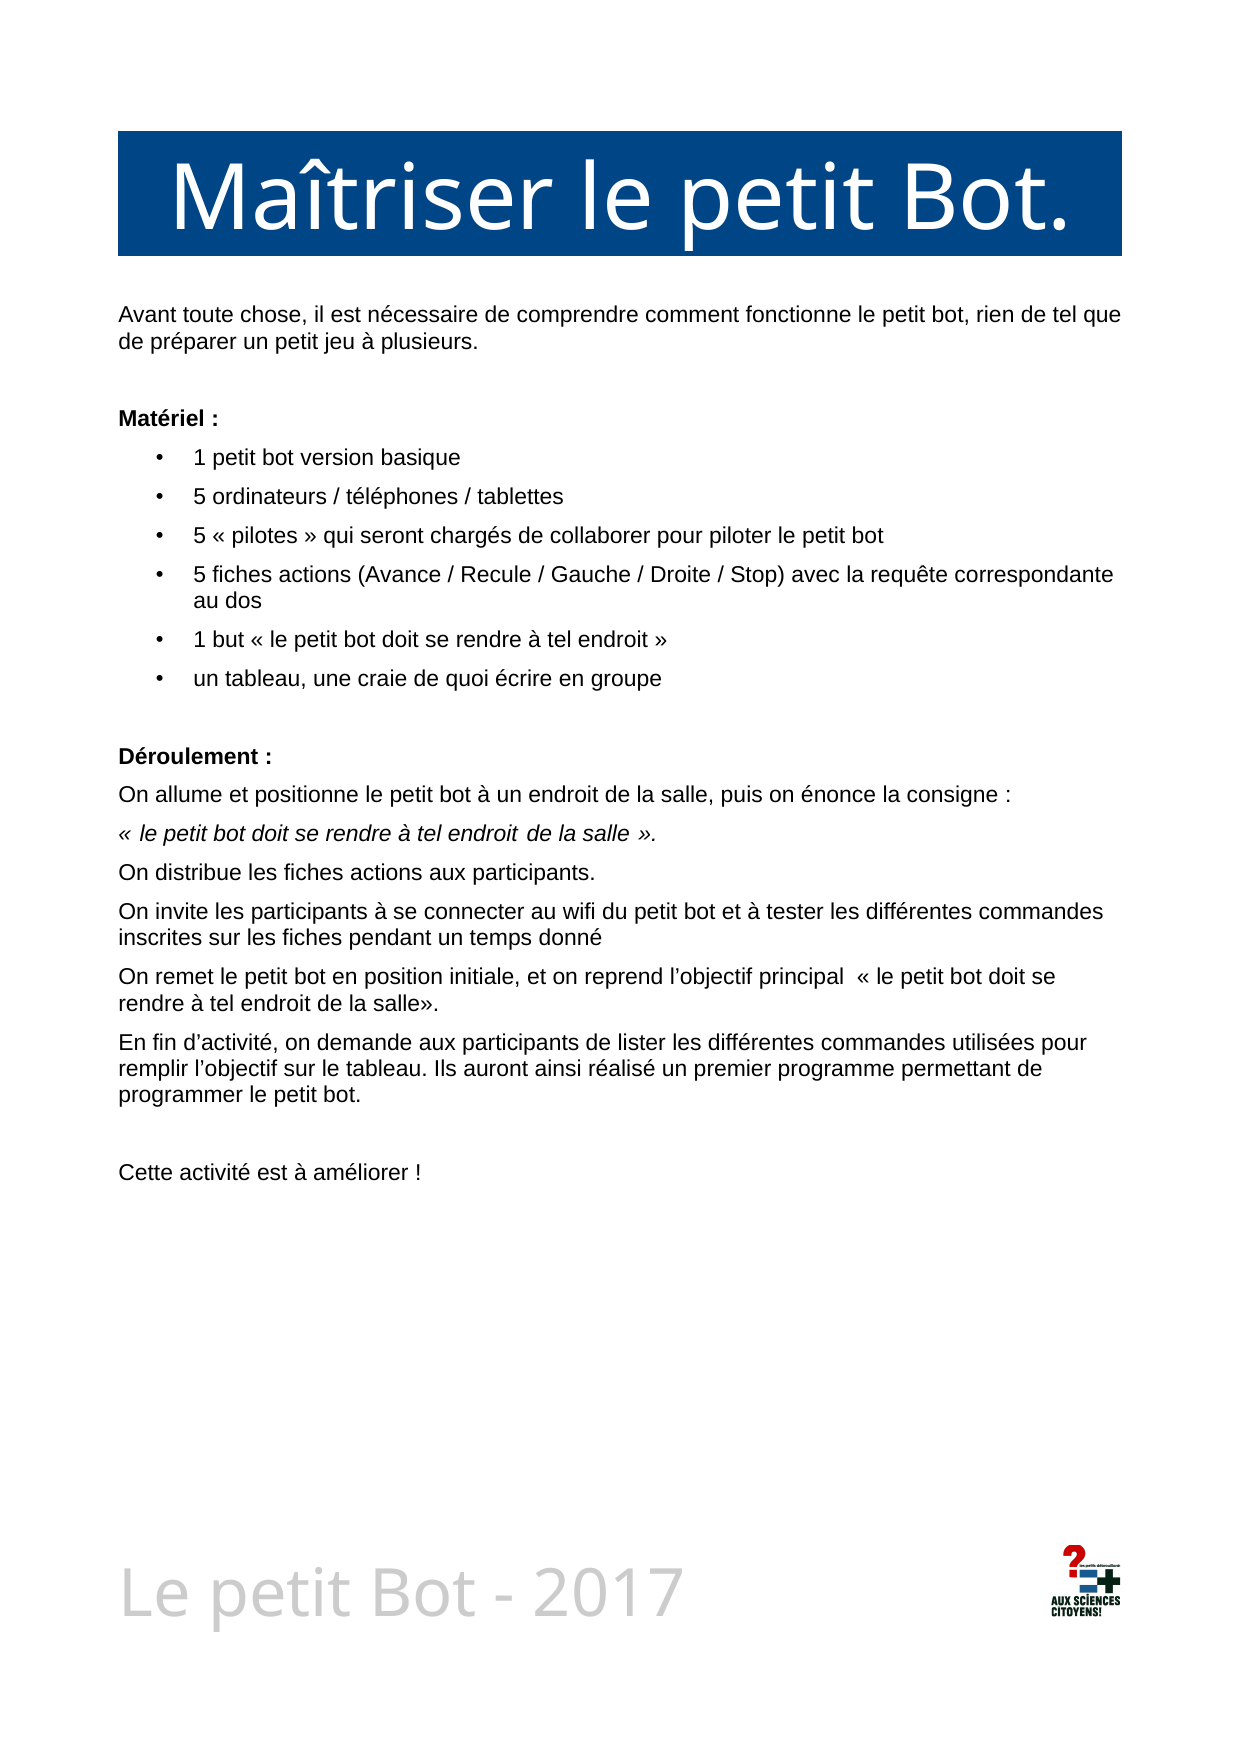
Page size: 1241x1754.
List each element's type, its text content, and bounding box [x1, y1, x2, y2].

list 1 but « le petit bot doit se rendre à tel endroit » [156, 626, 1122, 652]
list 1 petit bot version basique [156, 444, 1122, 471]
text Matériel : [118, 405, 1122, 432]
text On invite les participants à se connecter au wifi du petit bot et à tester les différentes commandes inscrites sur les fiches pendant un temps donné [118, 898, 1122, 951]
text Avant toute chose, il est nécessaire de comprendre comment fonctionne le petit bot, rien de tel que de préparer un petit jeu à plusieurs. [118, 301, 1122, 354]
list 5 fiches actions (Avance / Recule / Gauche / Droite / Stop) avec la requête correspondante au dos [156, 561, 1122, 613]
list un tableau, une craie de quoi écrire en groupe [156, 665, 1122, 691]
picture [1051, 1545, 1121, 1617]
list 5 « pilotes » qui seront chargés de collaborer pour piloter le petit bot [156, 522, 1122, 548]
subtitle Maîtriser le petit Bot. [118, 131, 1122, 256]
text On allume et positionne le petit bot à un endroit de la salle, puis on énonce la consigne : [118, 781, 1122, 808]
text Cette activité est à améliorer ! [118, 1159, 1122, 1185]
text Déroulement : [118, 743, 1122, 769]
text On distribue les fiches actions aux participants. [118, 859, 1122, 886]
text On remet le petit bot en position initiale, et on reprend l’objectif principal « le petit bot doit se rendre à tel endroit de la salle». [118, 963, 1122, 1016]
text « le petit bot doit se rendre à tel endroit de la salle ». [118, 820, 1122, 847]
list 5 ordinateurs / téléphones / tablettes [156, 483, 1122, 509]
text En fin d’activité, on demande aux participants de lister les différentes commandes utilisées pour remplir l’objectif sur le tableau. Ils auront ainsi réalisé un premier programme permettant de programmer le petit bot. [118, 1028, 1122, 1107]
